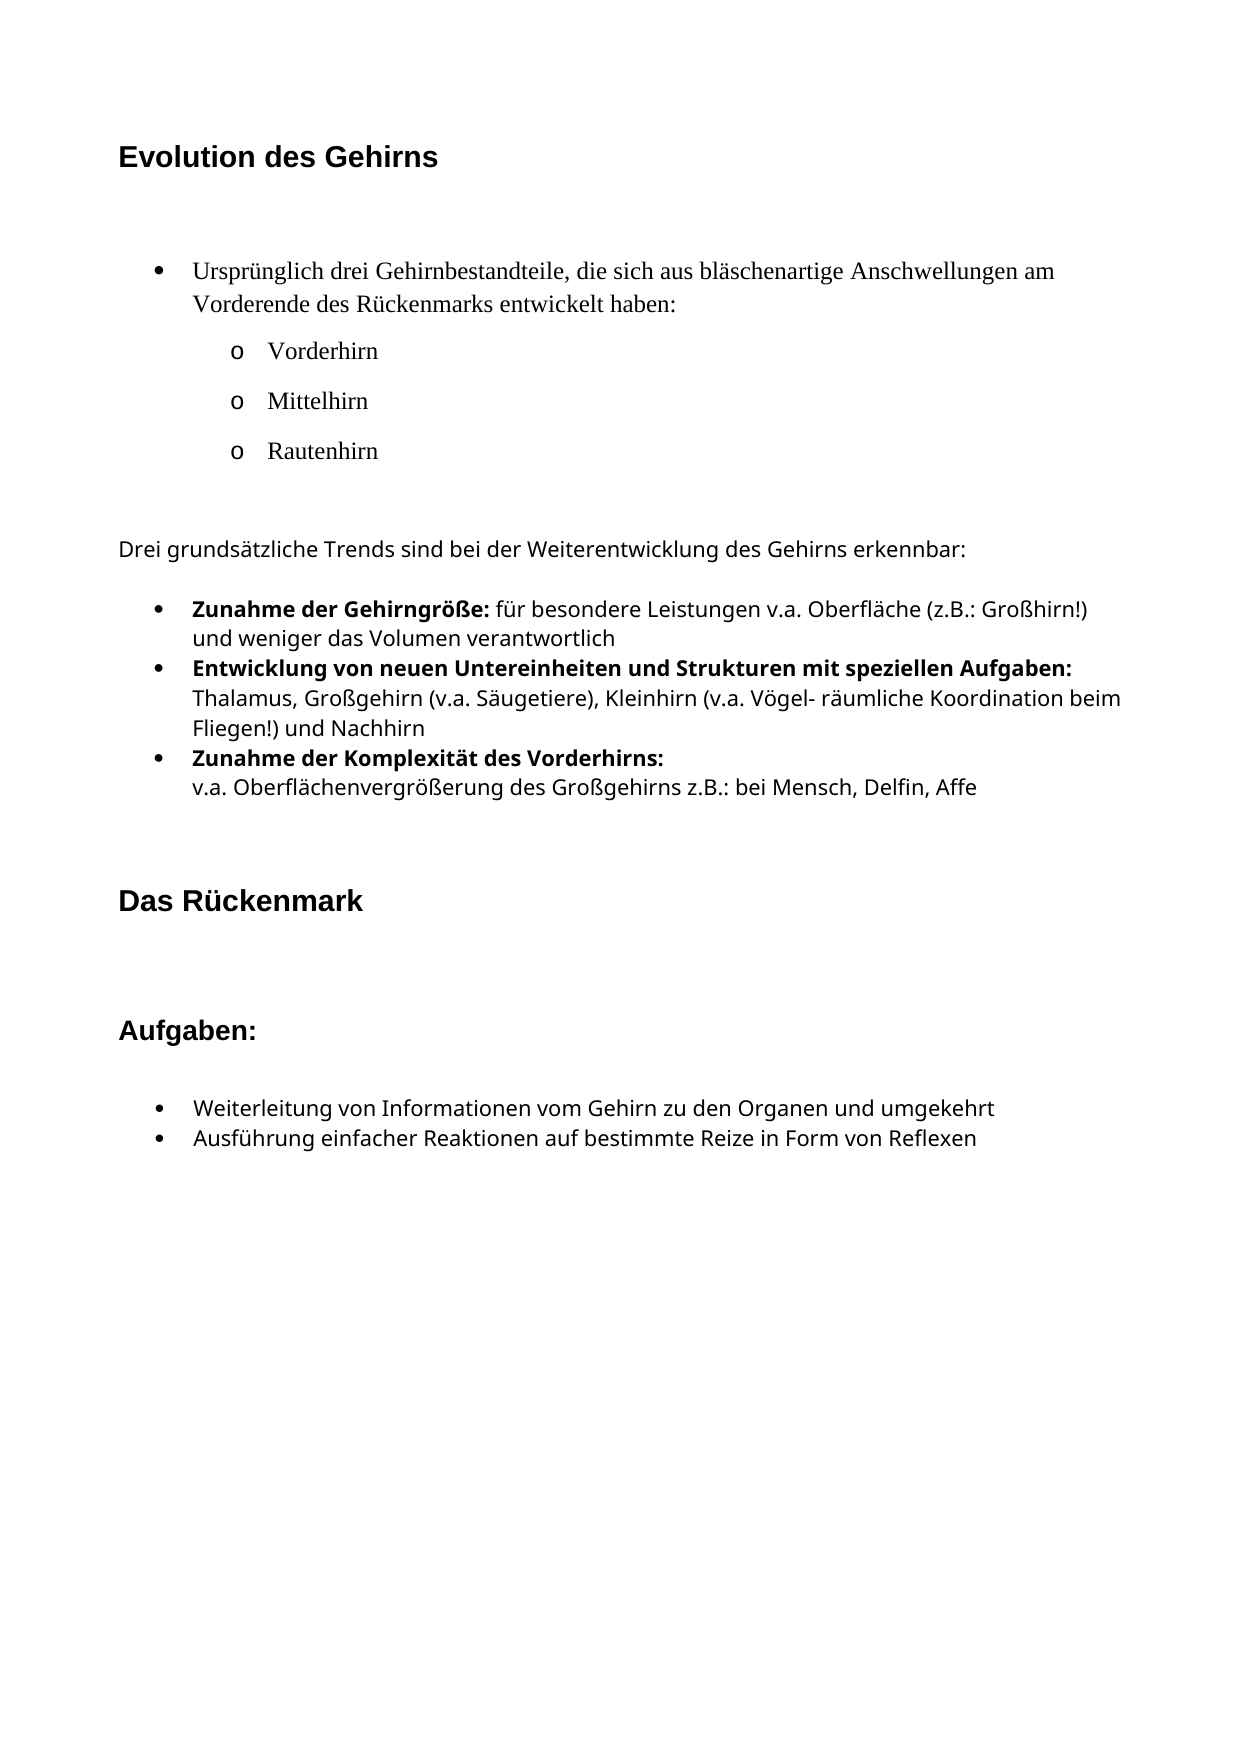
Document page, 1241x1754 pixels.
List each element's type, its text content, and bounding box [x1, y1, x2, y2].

list Mittelhirn [229, 386, 1122, 417]
list Weiterleitung von Informationen vom Gehirn zu den Organen und umgekehrt [156, 1093, 1122, 1123]
list Zunahme der Gehirngröße: für besondere Leistungen v.a. Oberfläche (z.B.: Großhirn!) und weniger das Volumen verantwortlich [154, 593, 1122, 653]
list Vorderhirn [229, 336, 1122, 367]
list Ausführung einfacher Reaktionen auf bestimmte Reize in Form von Reflexen [156, 1123, 1122, 1153]
subtitle Aufgaben: [118, 1014, 1122, 1046]
subtitle Evolution des Gehirns [118, 139, 1122, 174]
list Zunahme der Komplexität des Vorderhirns: v.a. Oberflächenvergrößerung des Großgehirns z.B.: bei Mensch, Delfin, Affe [154, 742, 1122, 802]
list Rautenhirn [229, 436, 1122, 467]
list Ursprünglich drei Gehirnbestandteile, die sich aus bläschenartige Anschwellungen am Vorderende des Rückenmarks entwickelt haben: [154, 256, 1122, 317]
subtitle Das Rückenmark [118, 882, 1122, 917]
text Drei grundsätzliche Trends sind bei der Weiterentwicklung des Gehirns erkennbar: [118, 534, 1122, 593]
list Entwicklung von neuen Untereinheiten und Strukturen mit speziellen Aufgaben: Thalamus, Großgehirn (v.a. Säugetiere), Kleinhirn (v.a. Vögel- räumliche Koordination beim Fliegen!) und Nachhirn [154, 653, 1122, 742]
